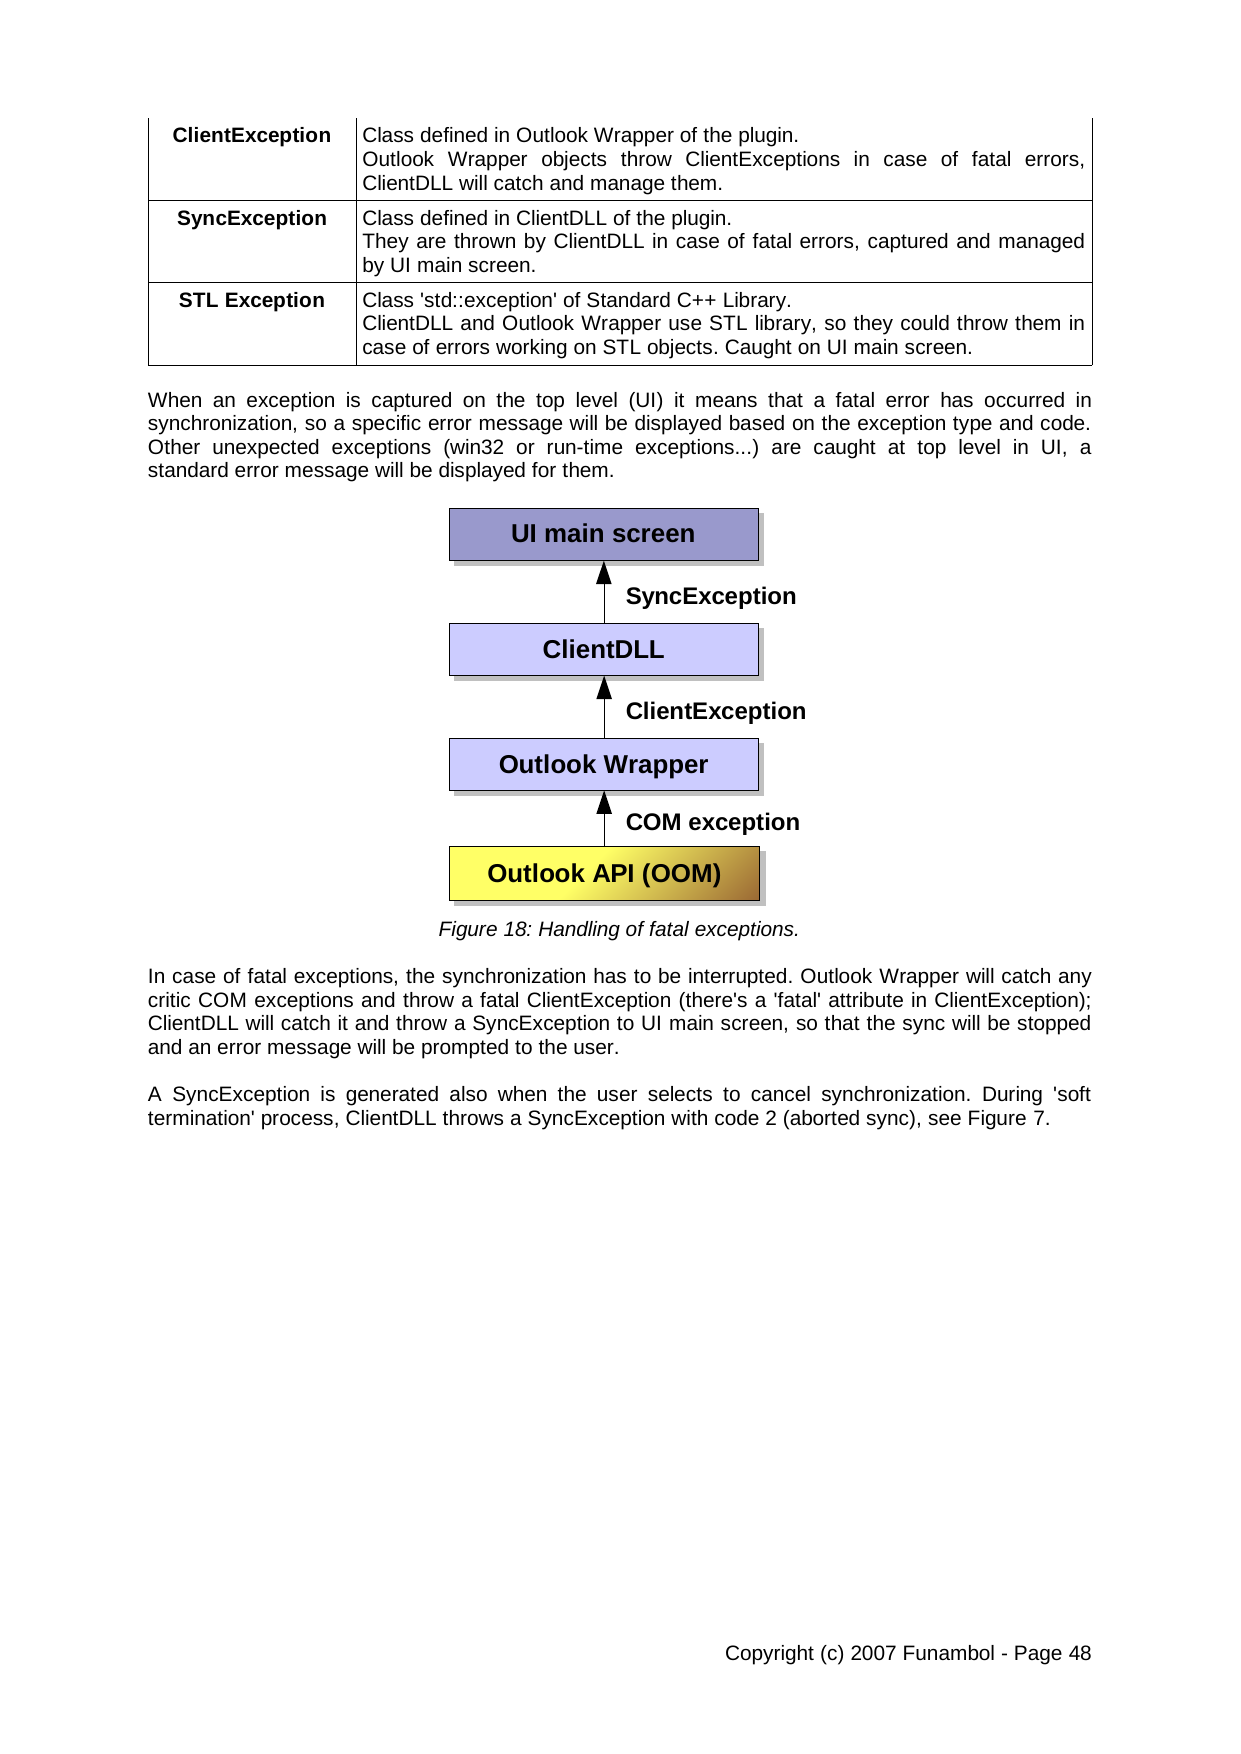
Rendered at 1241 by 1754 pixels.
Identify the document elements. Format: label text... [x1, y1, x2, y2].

text In case of fatal exceptions, the synchronization has to be interrupted. Outlook Wrapper will catch any critic COM exceptions and throw a fatal ClientException (there's a 'fatal' attribute in ClientException); ClientDLL will catch it and throw a SyncException to UI main screen, so that the sync will be stopped and an error message will be prompted to the user. [148, 482, 1093, 1059]
text When an exception is captured on the top level (UI) it means that a fatal error has occurred in synchronization, so a specific error message will be displayed based on the exception type and code. Other unexpected exceptions (win32 or run-time exceptions...) are caught at top level in UI, a standard error message will be displayed for them. [148, 388, 1093, 482]
table_cell Class defined in Outlook Wrapper of the plugin. Outlook Wrapper objects throw ClientExceptions in case of fatal errors, ClientDLL will catch and manage them. [357, 118, 1092, 200]
table_cell SyncException [149, 201, 356, 282]
table_cell Class 'std::exception' of Standard C++ Library. ClientDLL and Outlook Wrapper use STL library, so they could throw them in case of errors working on STL objects. Caught on UI main screen. [357, 283, 1092, 365]
text A SyncException is generated also when the user selects to cancel synchronization. During 'soft termination' process, ClientDLL throws a SyncException with code 2 (aborted sync), see Figure 7. [148, 1082, 1093, 1129]
table_cell Class defined in ClientDLL of the plugin. They are thrown by ClientDLL in case of fatal errors, captured and managed by UI main screen. [357, 201, 1092, 282]
table_cell STL Exception [149, 283, 356, 365]
table_cell ClientException [149, 118, 356, 200]
text Figure 18: Handling of fatal exceptions. [321, 495, 919, 941]
